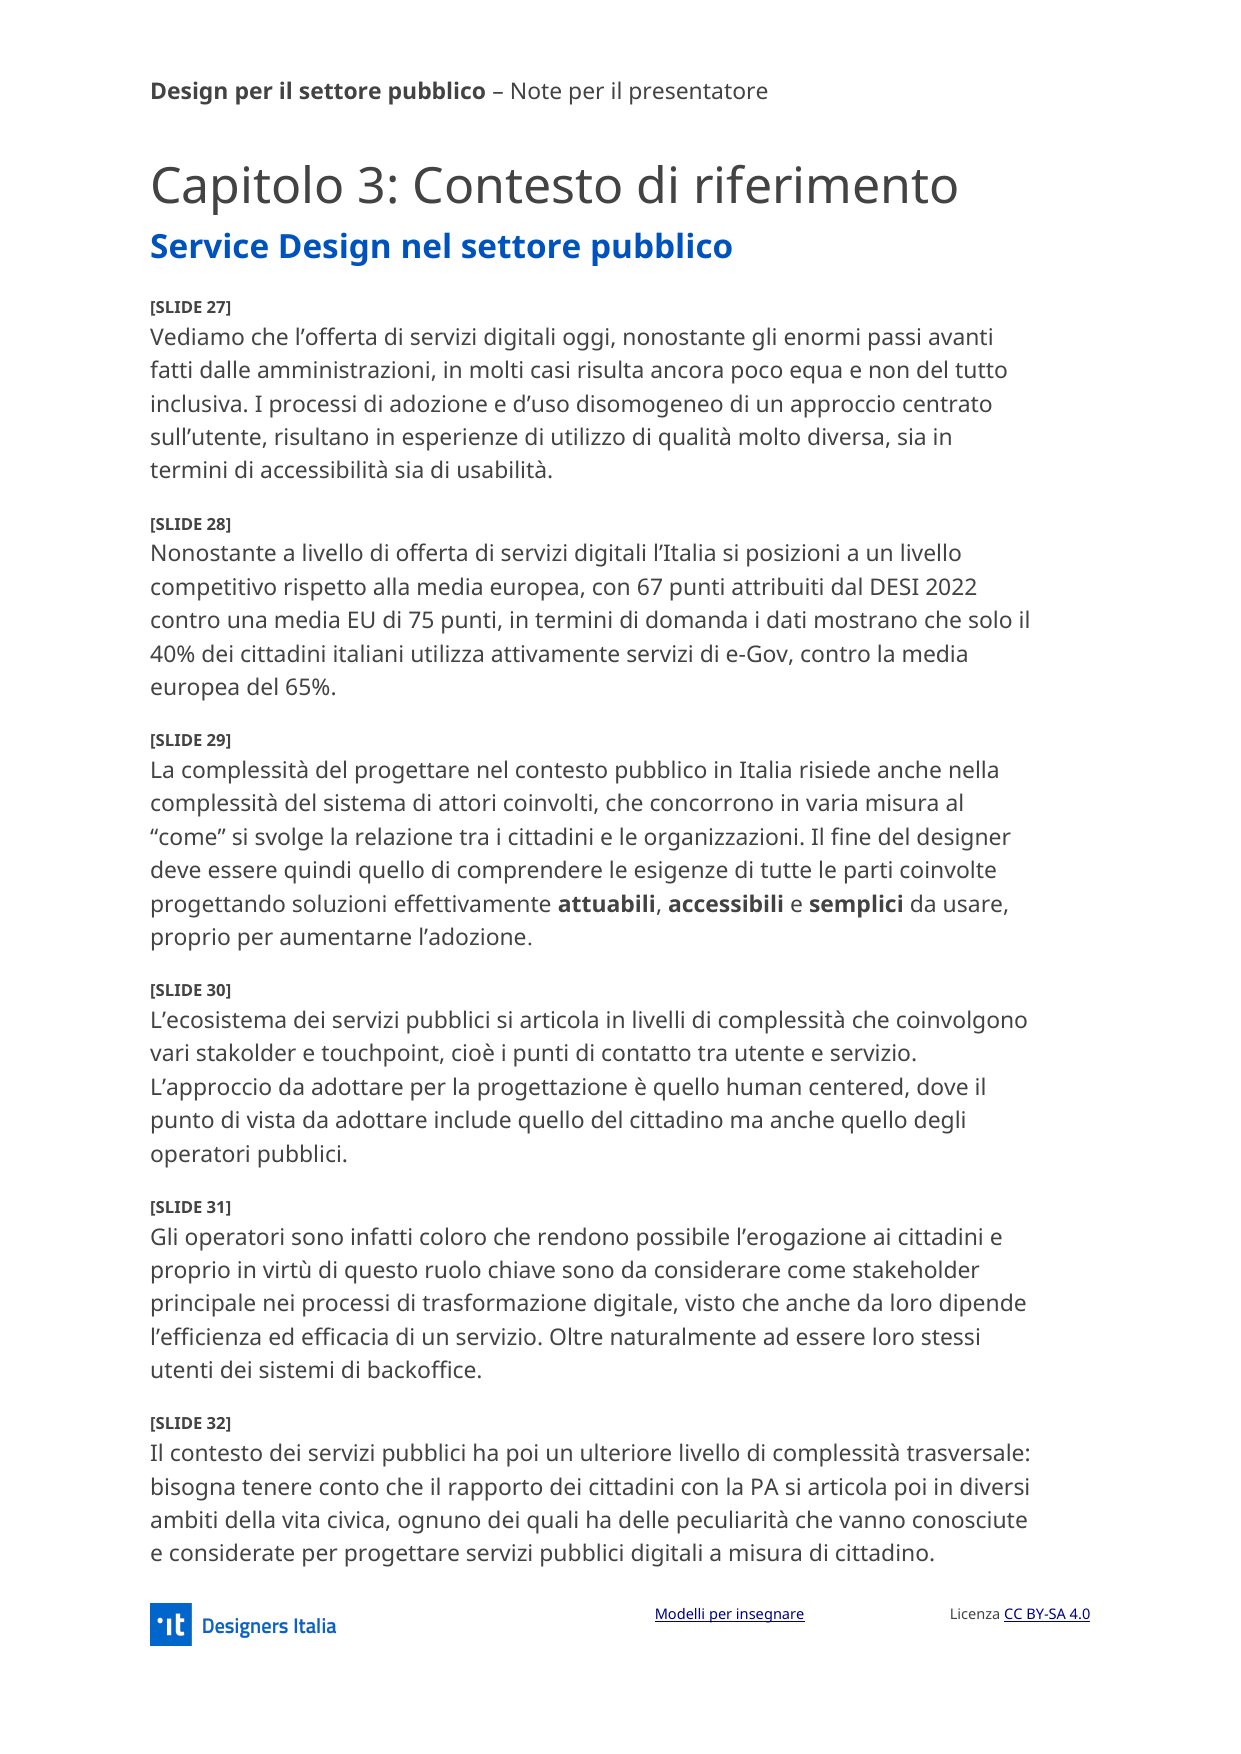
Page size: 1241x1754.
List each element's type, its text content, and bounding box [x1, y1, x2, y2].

text ​​[SLIDE 27] Vediamo che l’offerta di servizi digitali oggi, nonostante gli enormi passi avanti fatti dalle amministrazioni, in molti casi risulta ancora poco equa e non del tutto inclusiva.​ I processi di adozione e d’uso disomogeneo di un approccio centrato sull’utente, risultano in esperienze di utilizzo di qualità molto diversa, sia in termini di accessibilità sia di usabilità.​ [150, 292, 1035, 486]
subtitle Capitolo 3: Contesto di riferimento​ ​ [150, 150, 1090, 218]
text ​​[SLIDE 29] La complessità del progettare nel contesto pubblico in Italia risiede anche nella complessità del sistema di attori coinvolti, che concorrono in varia misura al “come” si svolge la relazione tra i cittadini e le organizzazioni. Il fine del designer deve essere quindi quello di comprendere le esigenze di tutte le parti coinvolte progettando soluzioni effettivamente attuabili, accessibili e semplici da usare, proprio per aumentarne l’adozione​. [150, 725, 1035, 952]
text ​​[SLIDE 30] L’ecosistema dei servizi pubblici si articola in livelli di complessità che coinvolgono vari stakolder e touchpoint, cioè i punti di contatto tra utente e servizio.​ L’approccio da adottare per la progettazione è quello human centered, dove il punto di vista da adottare include quello del cittadino ma anche quello degli operatori pubblici. [150, 975, 1035, 1169]
picture [150, 1603, 347, 1646]
text ​​[SLIDE 32] Il contesto dei servizi pubblici ha poi un ulteriore livello di complessità trasversale: bisogna tenere conto che il rapporto dei cittadini con la PA si articola poi in diversi ambiti della vita civica, ognuno dei quali ha delle peculiarità che vanno conosciute e considerate per progettare servizi pubblici digitali a misura di cittadino.​ [150, 1408, 1035, 1568]
text ​​[SLIDE 28] Nonostante a livello di offerta di servizi digitali l’Italia si posizioni a un livello competitivo rispetto alla media europea, con 67 punti attribuiti dal DESI 2022 contro una media EU di 75 punti, in termini di domanda i dati mostrano che solo il 40% dei cittadini italiani utilizza attivamente servizi di e-Gov, contro la media europea del 65%. ​ [150, 509, 1035, 702]
text ​​[SLIDE 31] Gli operatori sono infatti coloro che rendono possibile l’erogazione ai cittadini e proprio in virtù di questo ruolo chiave sono da considerare come stakeholder principale nei processi di trasformazione digitale, visto che anche da loro dipende l’efficienza ed efficacia di un servizio. Oltre naturalmente ad essere loro stessi utenti dei sistemi di backoffice.​ [150, 1192, 1035, 1385]
text Service Design nel settore pubblico​ [150, 223, 1035, 268]
